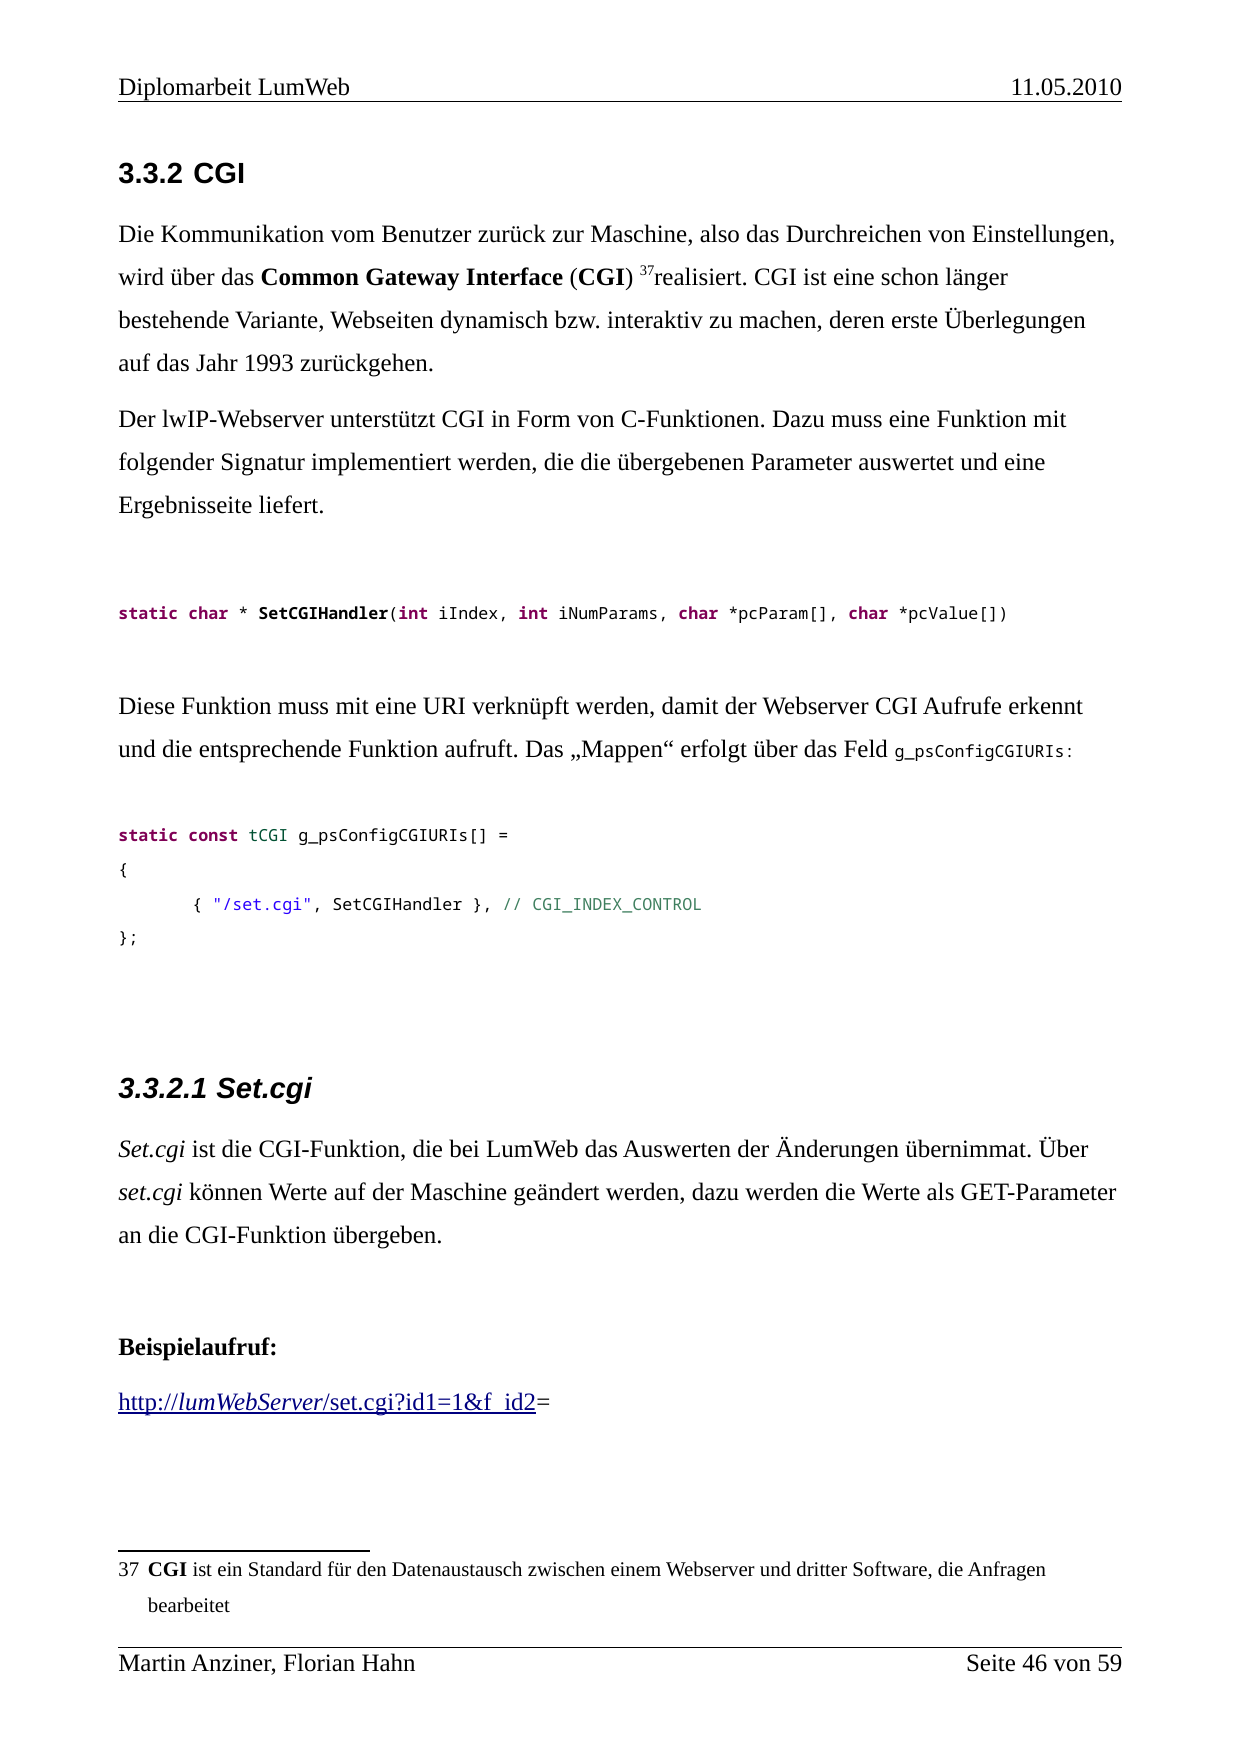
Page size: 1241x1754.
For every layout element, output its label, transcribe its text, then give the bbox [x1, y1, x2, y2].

text static char * SetCGIHandler(int iIndex, int iNumParams, char *pcParam[], char *pcValue[]) [118, 601, 1122, 624]
text Die Kommunikation vom Benutzer zurück zur Maschine, also das Durchreichen von Einstellungen, wird über das Common Gateway Interface (CGI) realisiert. CGI ist eine schon länger bestehende Variante, Webseiten dynamisch bzw. interaktiv zu machen, deren erste Überlegungen auf das Jahr 1993 zurückgehen. [118, 219, 1122, 377]
text http://lumWebServer/set.cgi?id1=1&f_id2= [118, 1387, 1122, 1416]
text static const tCGI g_psConfigCGIURIs[] = [118, 824, 1122, 847]
subtitle CGI [118, 156, 1122, 190]
subtitle Set.cgi [118, 1071, 1122, 1105]
text Diese Funktion muss mit eine URI verknüpft werden, damit der Webserver CGI Aufrufe erkennt und die entsprechende Funktion aufruft. Das „Mappen“ erfolgt über das Feld g_psConfigCGIURIs: [118, 691, 1122, 763]
text { "/set.cgi", SetCGIHandler }, // CGI_INDEX_CONTROL [118, 892, 1122, 915]
text Der lwIP-Webserver unterstützt CGI in Form von C-Funktionen. Dazu muss eine Funktion mit folgender Signatur implementiert werden, die die übergebenen Parameter auswertet und eine Ergebnisseite liefert. [118, 404, 1122, 519]
text }; [118, 926, 1122, 949]
text Set.cgi ist die CGI-Funktion, die bei LumWeb das Auswerten der Änderungen übernimmat. Über set.cgi können Werte auf der Maschine geändert werden, dazu werden die Werte als GET-Parameter an die CGI-Funktion übergeben. [118, 1134, 1122, 1249]
text Beispielaufruf: [118, 1332, 1122, 1361]
text { [118, 858, 1122, 881]
text CGI ist ein Standard für den Datenaustausch zwischen einem Webserver und dritter Software, die Anfragen bearbeitet [118, 1557, 1122, 1617]
